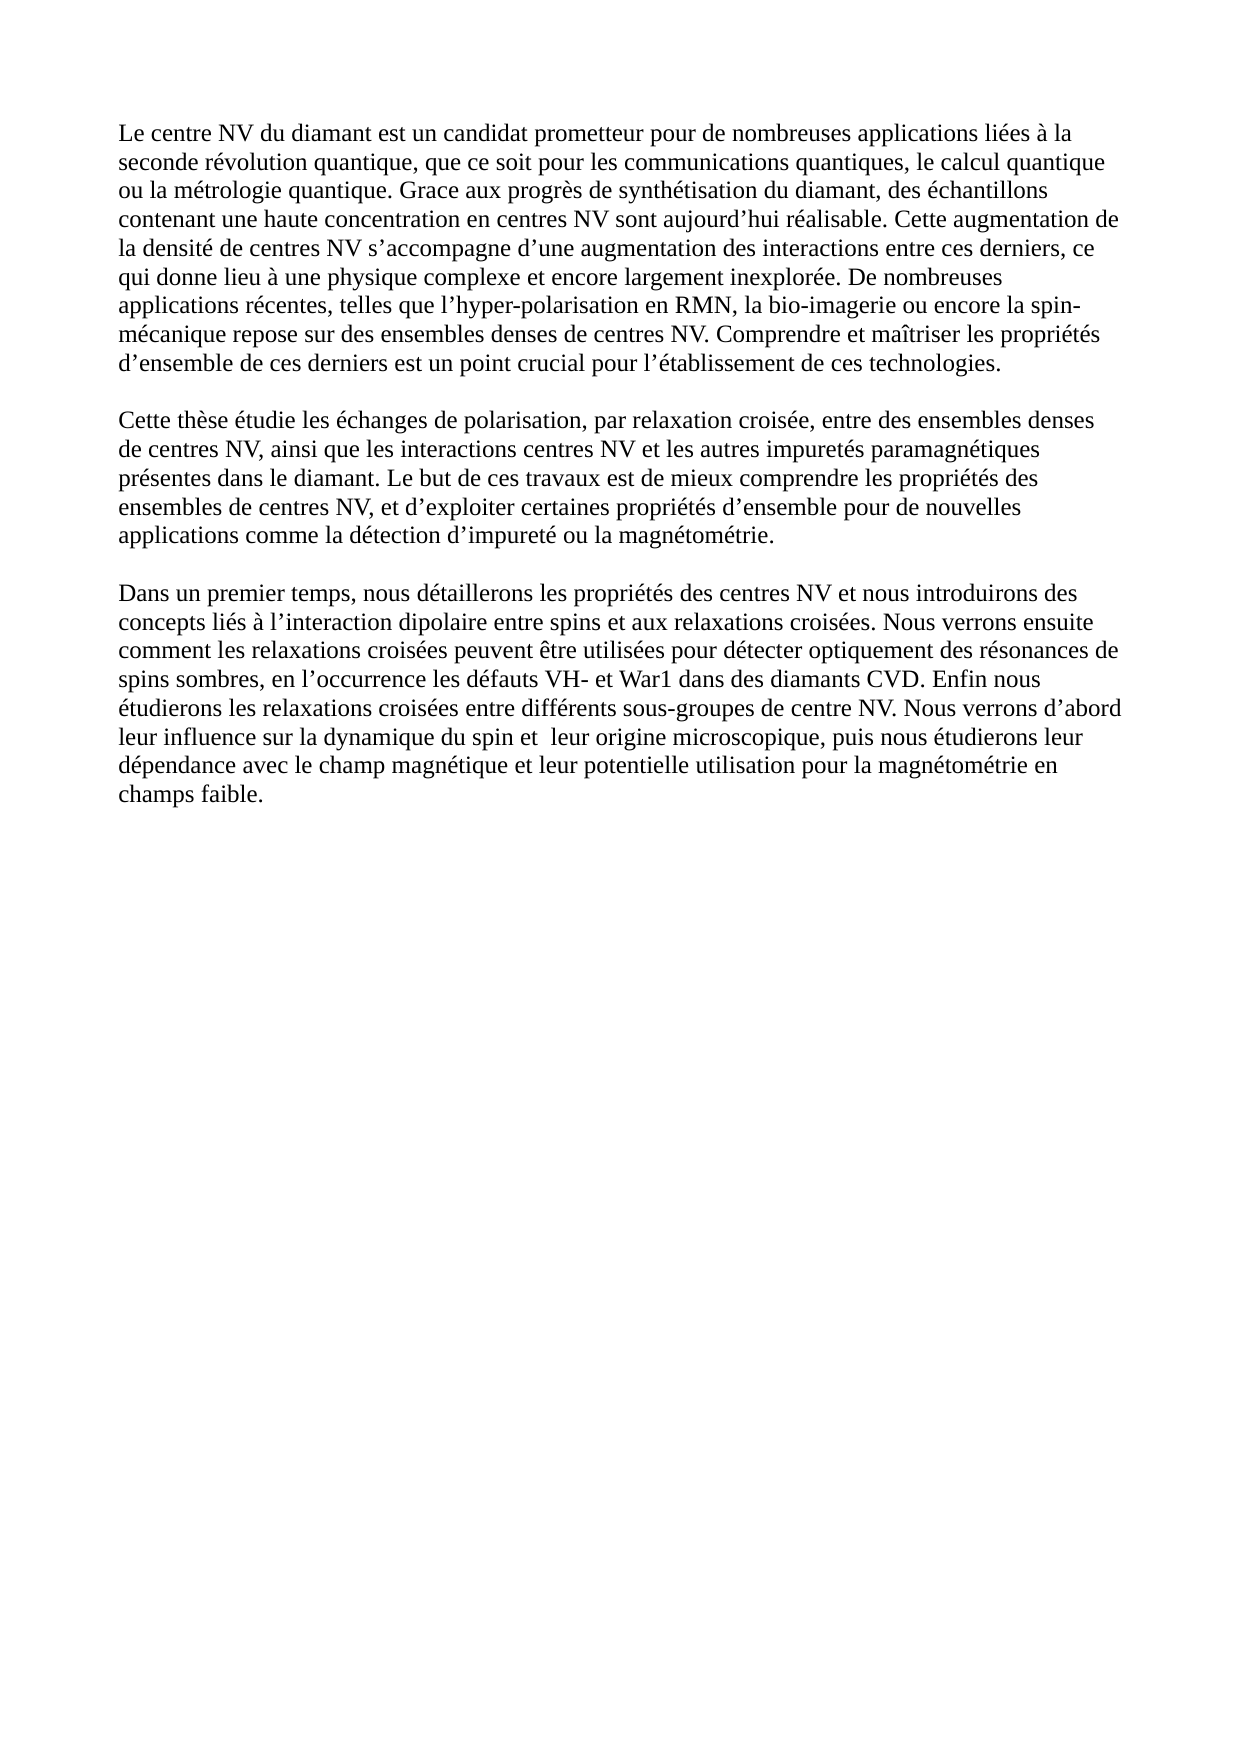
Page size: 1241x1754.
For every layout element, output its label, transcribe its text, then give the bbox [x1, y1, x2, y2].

text Dans un premier temps, nous détaillerons les propriétés des centres NV et nous introduirons des concepts liés à l’interaction dipolaire entre spins et aux relaxations croisées. Nous verrons ensuite comment les relaxations croisées peuvent être utilisées pour détecter optiquement des résonances de spins sombres, en l’occurrence les défauts VH- et War1 dans des diamants CVD. Enfin nous étudierons les relaxations croisées entre différents sous-groupes de centre NV. Nous verrons d’abord leur influence sur la dynamique du spin et leur origine microscopique, puis nous étudierons leur dépendance avec le champ magnétique et leur potentielle utilisation pour la magnétométrie en champs faible. [118, 578, 1122, 808]
text Cette thèse étudie les échanges de polarisation, par relaxation croisée, entre des ensembles denses de centres NV, ainsi que les interactions centres NV et les autres impuretés paramagnétiques présentes dans le diamant. Le but de ces travaux est de mieux comprendre les propriétés des ensembles de centres NV, et d’exploiter certaines propriétés d’ensemble pour de nouvelles applications comme la détection d’impureté ou la magnétométrie. [118, 406, 1122, 549]
text Le centre NV du diamant est un candidat prometteur pour de nombreuses applications liées à la seconde révolution quantique, que ce soit pour les communications quantiques, le calcul quantique ou la métrologie quantique. Grace aux progrès de synthétisation du diamant, des échantillons contenant une haute concentration en centres NV sont aujourd’hui réalisable. Cette augmentation de la densité de centres NV s’accompagne d’une augmentation des interactions entre ces derniers, ce qui donne lieu à une physique complexe et encore largement inexplorée. De nombreuses applications récentes, telles que l’hyper-polarisation en RMN, la bio-imagerie ou encore la spin-mécanique repose sur des ensembles denses de centres NV. Comprendre et maîtriser les propriétés d’ensemble de ces derniers est un point crucial pour l’établissement de ces technologies. [118, 118, 1122, 377]
